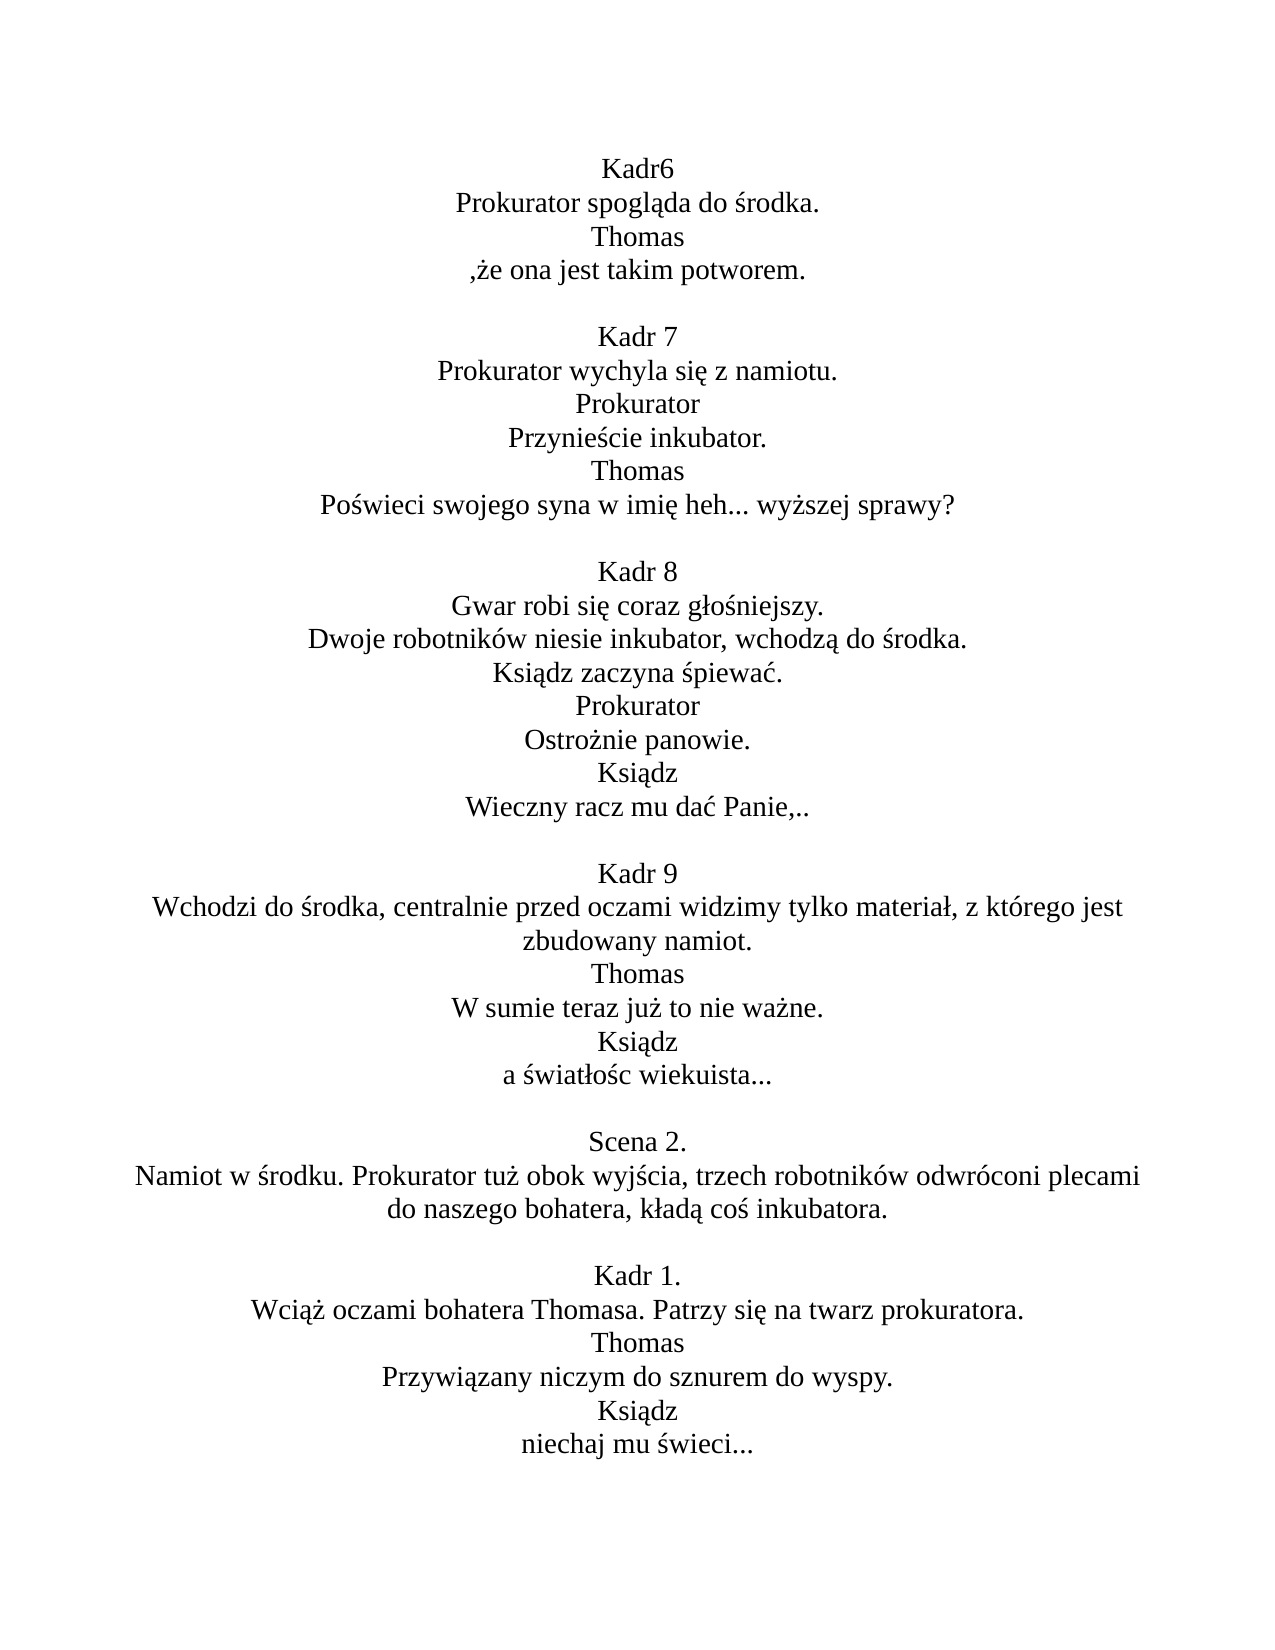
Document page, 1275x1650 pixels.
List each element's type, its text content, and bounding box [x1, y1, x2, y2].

text Ksiądz zaczyna śpiewać. [118, 655, 1157, 688]
text Prokurator [118, 688, 1157, 722]
text Ksiądz [118, 1024, 1157, 1057]
text Prokurator wychyla się z namiotu. [118, 353, 1157, 386]
text Gwar robi się coraz głośniejszy. [118, 588, 1157, 621]
text Kadr 8 [118, 554, 1157, 588]
text Prokurator spogląda do środka. [118, 185, 1157, 219]
text Thomas [118, 957, 1157, 990]
text Dwoje robotników niesie inkubator, wchodzą do środka. [118, 621, 1157, 655]
text Thomas [118, 219, 1157, 252]
text Thomas [118, 453, 1157, 487]
text Wciąż oczami bohatera Thomasa. Patrzy się na twarz prokuratora. [118, 1292, 1157, 1326]
text Przynieście inkubator. [118, 420, 1157, 453]
text Ksiądz [118, 1393, 1157, 1426]
text Kadr 9 [118, 856, 1157, 889]
text a światłośc wiekuista... [118, 1057, 1157, 1091]
text Prokurator [118, 386, 1157, 420]
text Poświeci swojego syna w imię heh... wyższej sprawy? [118, 487, 1157, 521]
text Wchodzi do środka, centralnie przed oczami widzimy tylko materiał, z którego jest zbudowany namiot. [118, 889, 1157, 957]
text Kadr 1. [118, 1258, 1157, 1292]
text Ostrożnie panowie. [118, 722, 1157, 755]
text niechaj mu świeci... [118, 1426, 1157, 1460]
text Kadr6 [118, 152, 1157, 185]
text Scena 2. [118, 1124, 1157, 1158]
text Namiot w środku. Prokurator tuż obok wyjścia, trzech robotników odwróconi plecami do naszego bohatera, kładą coś inkubatora. [118, 1158, 1157, 1225]
text W sumie teraz już to nie ważne. [118, 990, 1157, 1024]
text ,że ona jest takim potworem. [118, 252, 1157, 286]
text Kadr 7 [118, 319, 1157, 353]
text Thomas [118, 1326, 1157, 1359]
text Wieczny racz mu dać Panie,.. [118, 789, 1157, 822]
text Przywiązany niczym do sznurem do wyspy. [118, 1359, 1157, 1393]
text Ksiądz [118, 755, 1157, 789]
